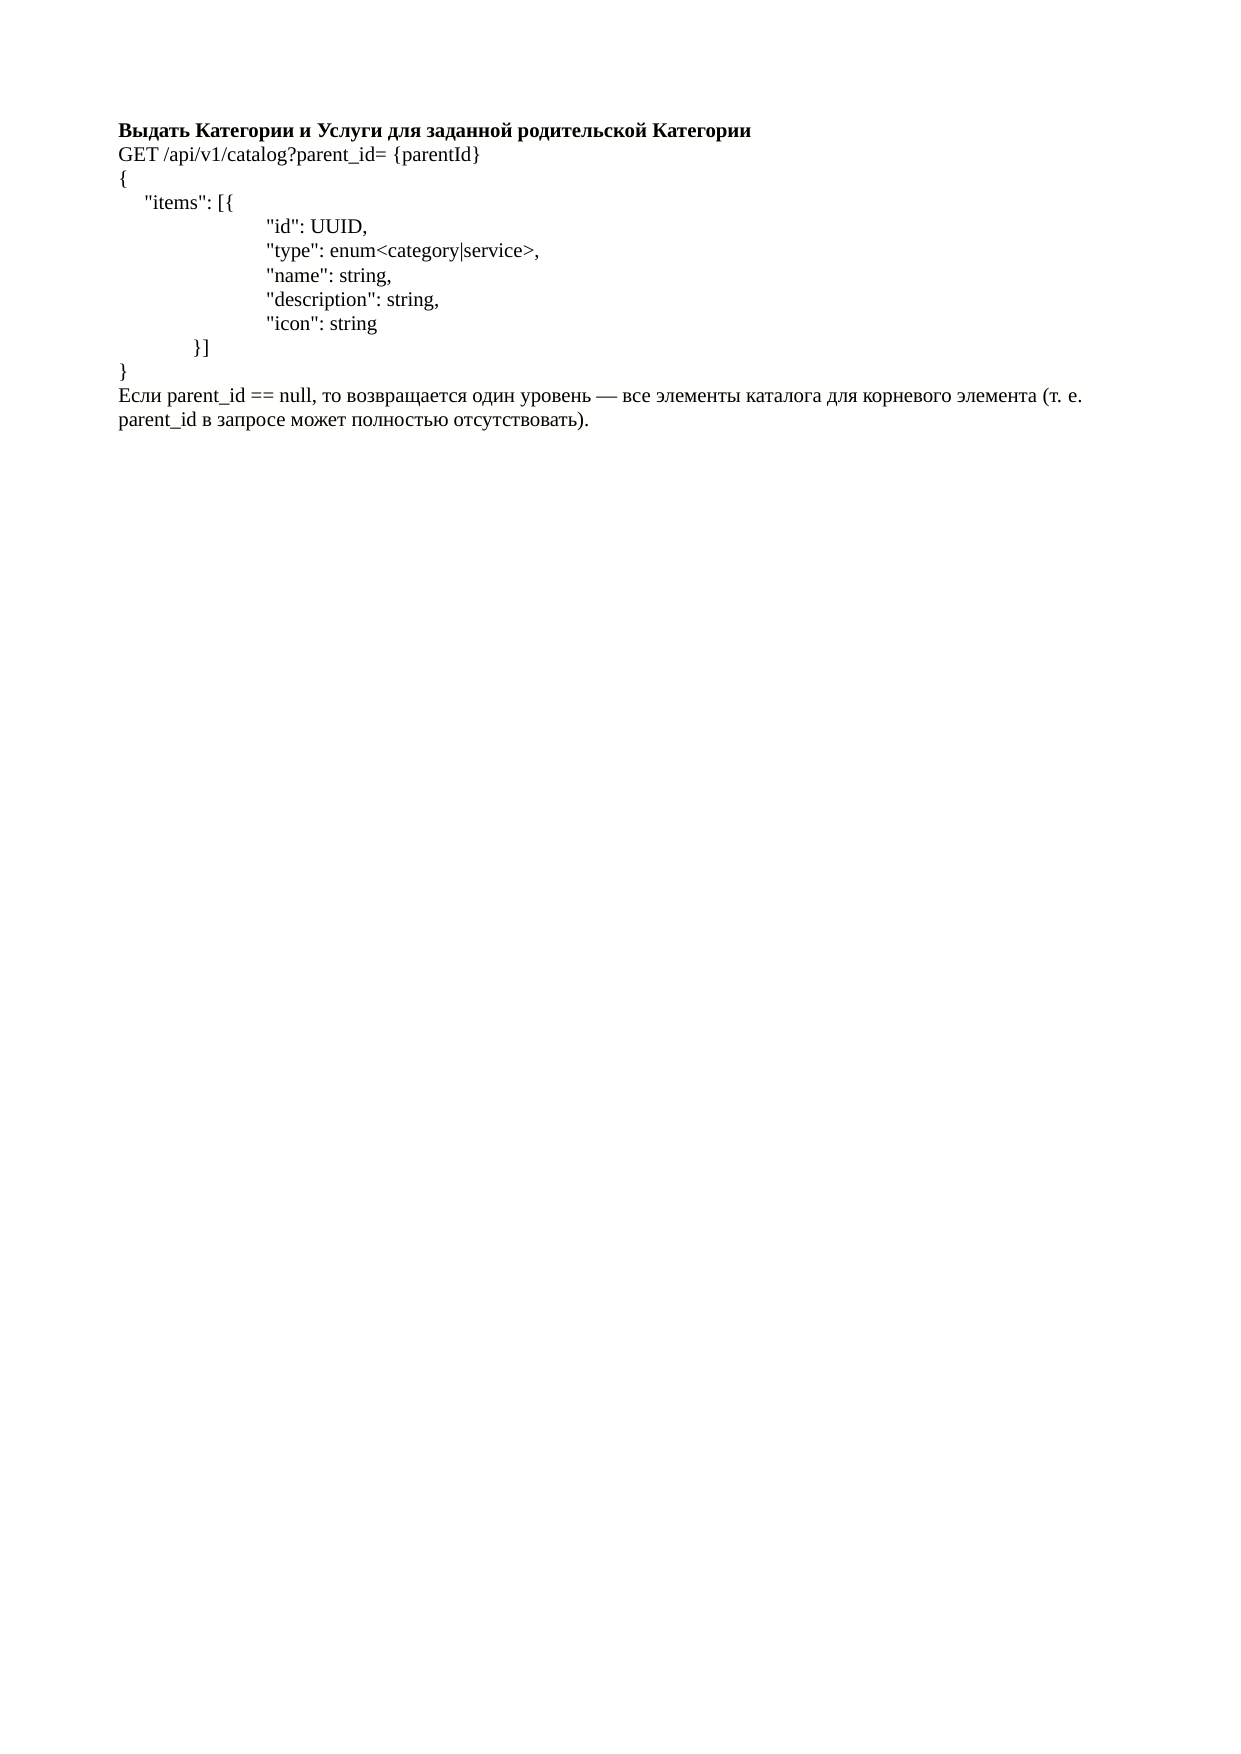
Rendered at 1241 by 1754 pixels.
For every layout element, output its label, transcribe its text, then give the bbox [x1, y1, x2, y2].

text "name": string, [118, 262, 1122, 287]
text "description": string, [118, 287, 1122, 311]
text Если parent_id == null, то возвращается один уровень — все элементы каталога для корневого элемента (т. е. parent_id в запросе может полностью отсутствовать). [118, 383, 1122, 431]
text GET /api/v1/catalog?parent_id= {parentId} [118, 142, 1122, 166]
text }] [118, 335, 1122, 359]
text } [118, 359, 1122, 383]
text "items": [{ [118, 190, 1122, 214]
text "type": enum<category|service>, [118, 238, 1122, 262]
text "id": UUID, [118, 214, 1122, 238]
text Выдать Категории и Услуги для заданной родительской Категории [118, 118, 1122, 142]
text { [118, 166, 1122, 190]
text "icon": string [118, 311, 1122, 335]
